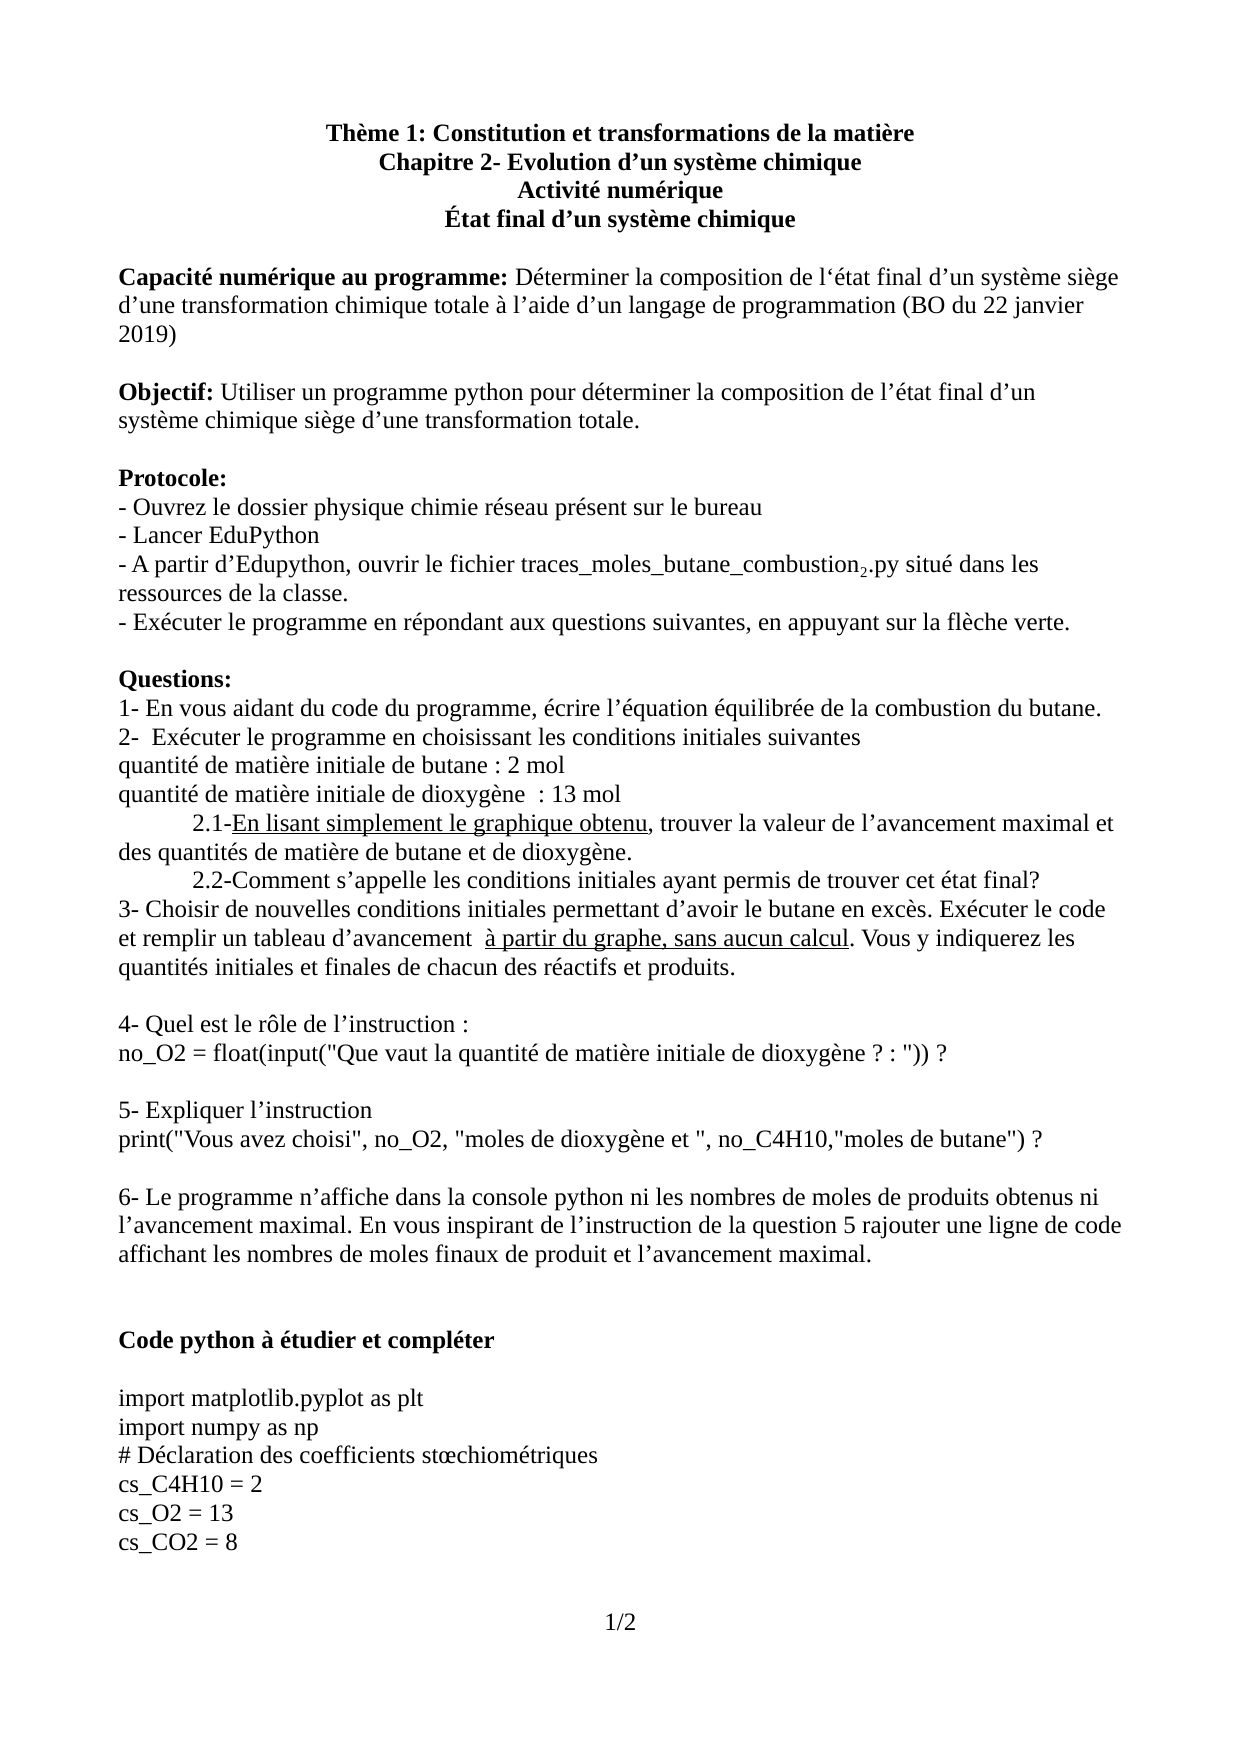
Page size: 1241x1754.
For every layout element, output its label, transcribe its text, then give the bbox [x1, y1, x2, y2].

text - Exécuter le programme en répondant aux questions suivantes, en appuyant sur la flèche verte. [118, 607, 1122, 636]
text Thème 1: Constitution et transformations de la matière [118, 118, 1122, 147]
text 2.1-En lisant simplement le graphique obtenu, trouver la valeur de l’avancement maximal et des quantités de matière de butane et de dioxygène. [118, 808, 1122, 866]
text 5- Expliquer l’instruction [118, 1096, 1122, 1124]
text no_O2 = float(input("Que vaut la quantité de matière initiale de dioxygène ? : ")) ? [118, 1038, 1122, 1067]
text - A partir d’Edupython, ouvrir le fichier traces_moles_butane_combustion₂.py situé dans les ressources de la classe. [118, 549, 1122, 607]
text Objectif: Utiliser un programme python pour déterminer la composition de l’état final d’un système chimique siège d’une transformation totale. [118, 377, 1122, 434]
text 1- En vous aidant du code du programme, écrire l’équation équilibrée de la combustion du butane. [118, 693, 1122, 722]
text cs_O2 = 13 [118, 1498, 1122, 1527]
text Protocole: [118, 463, 1122, 492]
text 6- Le programme n’affiche dans la console python ni les nombres de moles de produits obtenus ni l’avancement maximal. En vous inspirant de l’instruction de la question 5 rajouter une ligne de code affichant les nombres de moles finaux de produit et l’avancement maximal. [118, 1182, 1122, 1268]
text - Ouvrez le dossier physique chimie réseau présent sur le bureau [118, 492, 1122, 521]
text Activité numérique [118, 176, 1122, 204]
text 2.2-Comment s’appelle les conditions initiales ayant permis de trouver cet état final? [118, 866, 1122, 894]
text Questions: [118, 664, 1122, 693]
text import matplotlib.pyplot as plt [118, 1383, 1122, 1412]
text État final d’un système chimique [118, 204, 1122, 233]
text - Lancer EduPython [118, 521, 1122, 549]
text print("Vous avez choisi", no_O2, "moles de dioxygène et ", no_C4H10,"moles de butane") ? [118, 1124, 1122, 1153]
text Chapitre 2- Evolution d’un système chimique [118, 147, 1122, 176]
text Code python à étudier et compléter [118, 1326, 1122, 1354]
text cs_C4H10 = 2 [118, 1469, 1122, 1498]
text 3- Choisir de nouvelles conditions initiales permettant d’avoir le butane en excès. Exécuter le code et remplir un tableau d’avancement à partir du graphe, sans aucun calcul. Vous y indiquerez les quantités initiales et finales de chacun des réactifs et produits. [118, 894, 1122, 981]
text 2- Exécuter le programme en choisissant les conditions initiales suivantes [118, 722, 1122, 751]
text Capacité numérique au programme: Déterminer la composition de l‘état final d’un système siège d’une transformation chimique totale à l’aide d’un langage de programmation (BO du 22 janvier 2019) [118, 262, 1122, 348]
text # Déclaration des coefficients stœchiométriques [118, 1441, 1122, 1469]
text quantité de matière initiale de dioxygène : 13 mol [118, 779, 1122, 808]
text cs_CO2 = 8 [118, 1527, 1122, 1556]
text import numpy as np [118, 1412, 1122, 1441]
text 4- Quel est le rôle de l’instruction : [118, 1009, 1122, 1038]
text quantité de matière initiale de butane : 2 mol [118, 751, 1122, 779]
